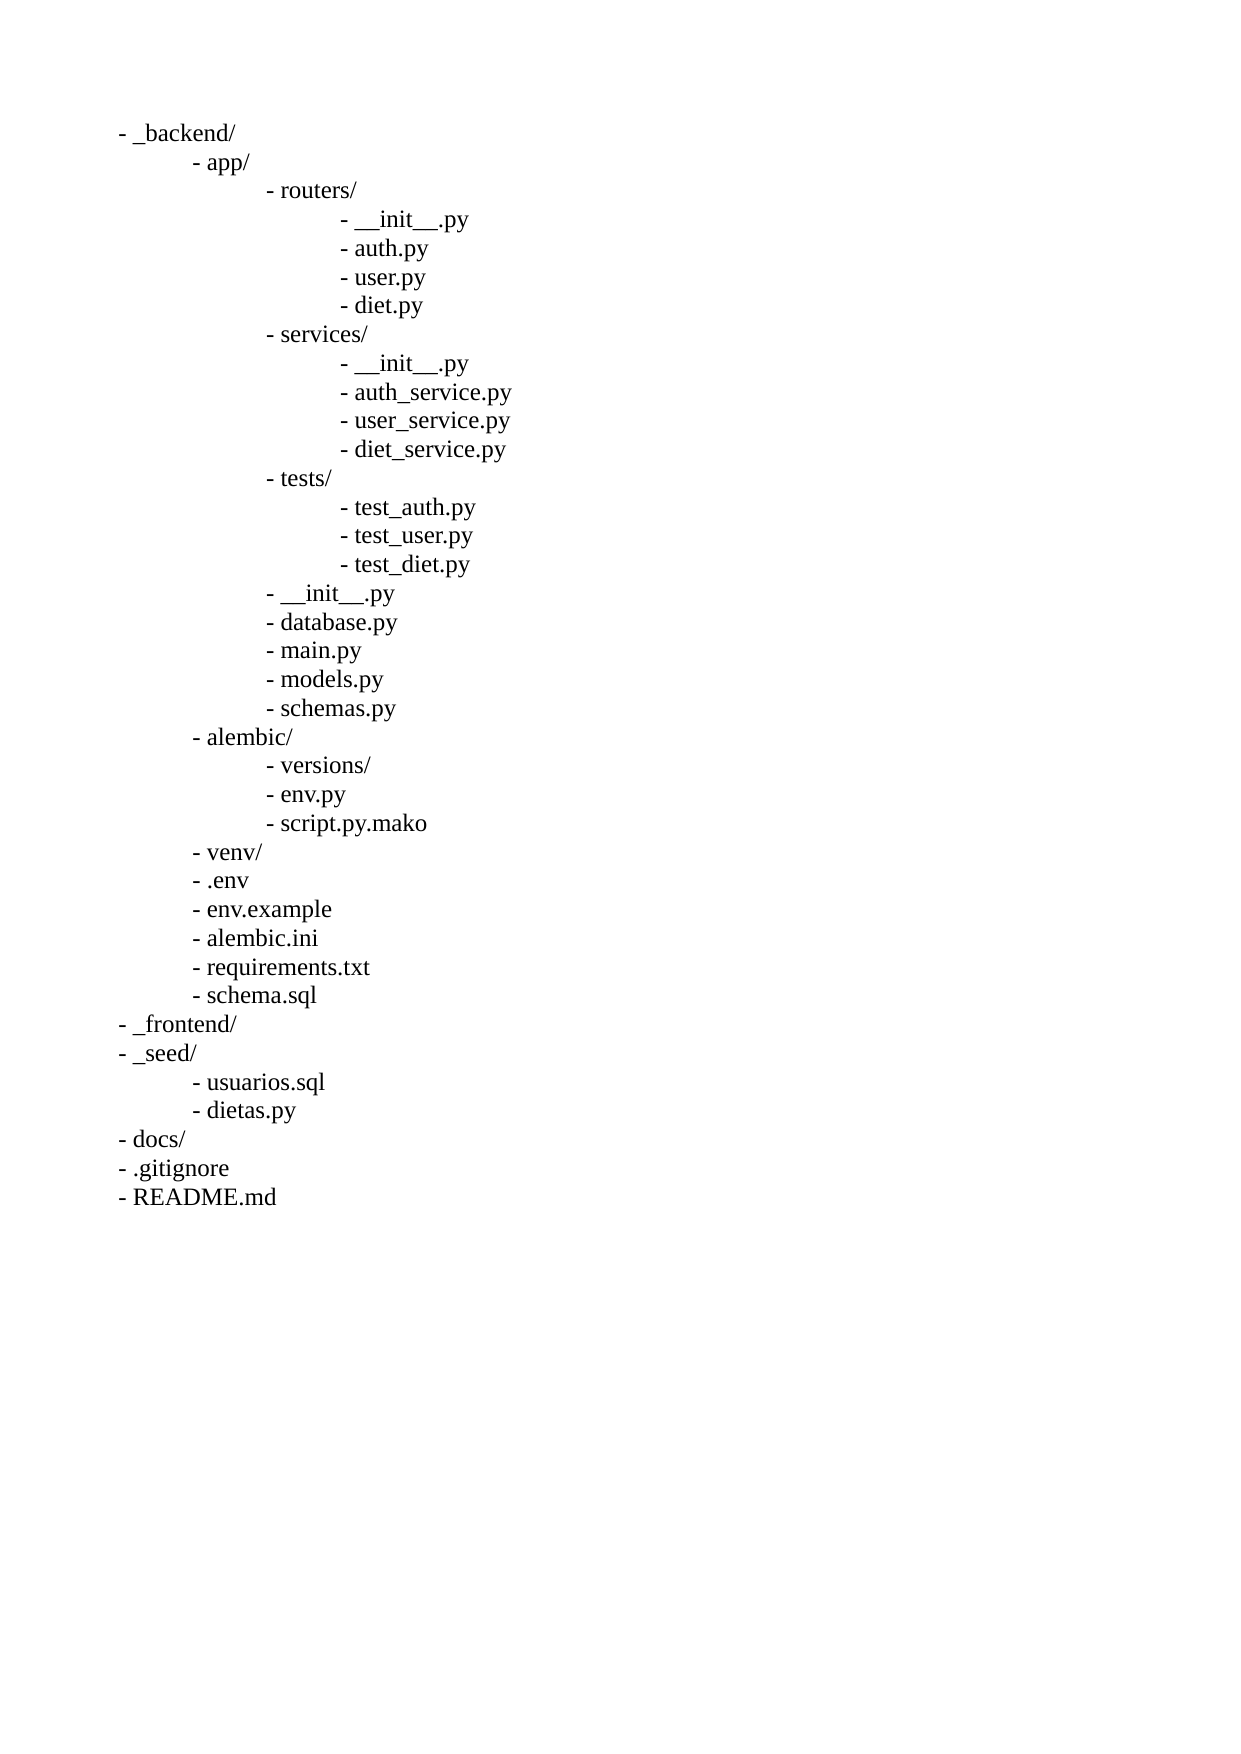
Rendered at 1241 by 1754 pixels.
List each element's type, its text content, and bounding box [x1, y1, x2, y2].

text - _seed/ [118, 1038, 1122, 1067]
text - _frontend/ [118, 1009, 1122, 1038]
text - _backend/ [118, 118, 1122, 147]
text - venv/ (dentro de _backend) [118, 837, 1122, 866]
text - routers/ (dentro de app) [118, 176, 1122, 204]
text - user.py (dentro de routers) [118, 262, 1122, 291]
text - app/ (dentro de _backend) [118, 147, 1122, 176]
text - env.py (dentro de alembic) [118, 779, 1122, 808]
text - main.py (dentro de app) [118, 636, 1122, 664]
text - schema.sql (dentro de _backend) [118, 981, 1122, 1009]
text - user_service.py (dentro de services) [118, 406, 1122, 434]
text - alembic.ini (dentro de _backend) [118, 923, 1122, 952]
text - test_user.py (dentro de tests) [118, 521, 1122, 549]
text - requirements.txt (dentro de _backend) [118, 952, 1122, 981]
text - diet_service.py (dentro de services) [118, 434, 1122, 463]
text - __init__.py (dentro de app) [118, 578, 1122, 607]
text - test_diet.py (dentro de tests) [118, 549, 1122, 578]
text - .gitignore [118, 1153, 1122, 1182]
text - usuarios.sql (dentro de seed) [118, 1067, 1122, 1096]
text - script.py.mako (dentro de alembic) [118, 808, 1122, 837]
text - schemas.py (dentro de app) [118, 693, 1122, 722]
text - docs/ [118, 1124, 1122, 1153]
text - env.example (dentro de _backend) [118, 894, 1122, 923]
text - .env (dentro de _backend) [118, 866, 1122, 894]
text - auth.py (dentro de routers) [118, 233, 1122, 262]
text - tests/ (dentro de app) [118, 463, 1122, 492]
text - auth_service.py (dentro de services) [118, 377, 1122, 406]
text - services/ (dentro de app) [118, 319, 1122, 348]
text - __init__.py (dentro de services) [118, 348, 1122, 377]
text - __init__.py (dentro de routers) [118, 204, 1122, 233]
text - database.py (dentro de app) [118, 607, 1122, 636]
text - diet.py (dentro de routers) [118, 291, 1122, 319]
text - versions/ (dentro de alembic) [118, 751, 1122, 779]
text - models.py (dentro de app) [118, 664, 1122, 693]
text - test_auth.py (dentro de tests) [118, 492, 1122, 521]
text - alembic/ (dentro de _backend) [118, 722, 1122, 751]
text - README.md [118, 1182, 1122, 1211]
text - dietas.py (dentro de seed) [118, 1096, 1122, 1124]
